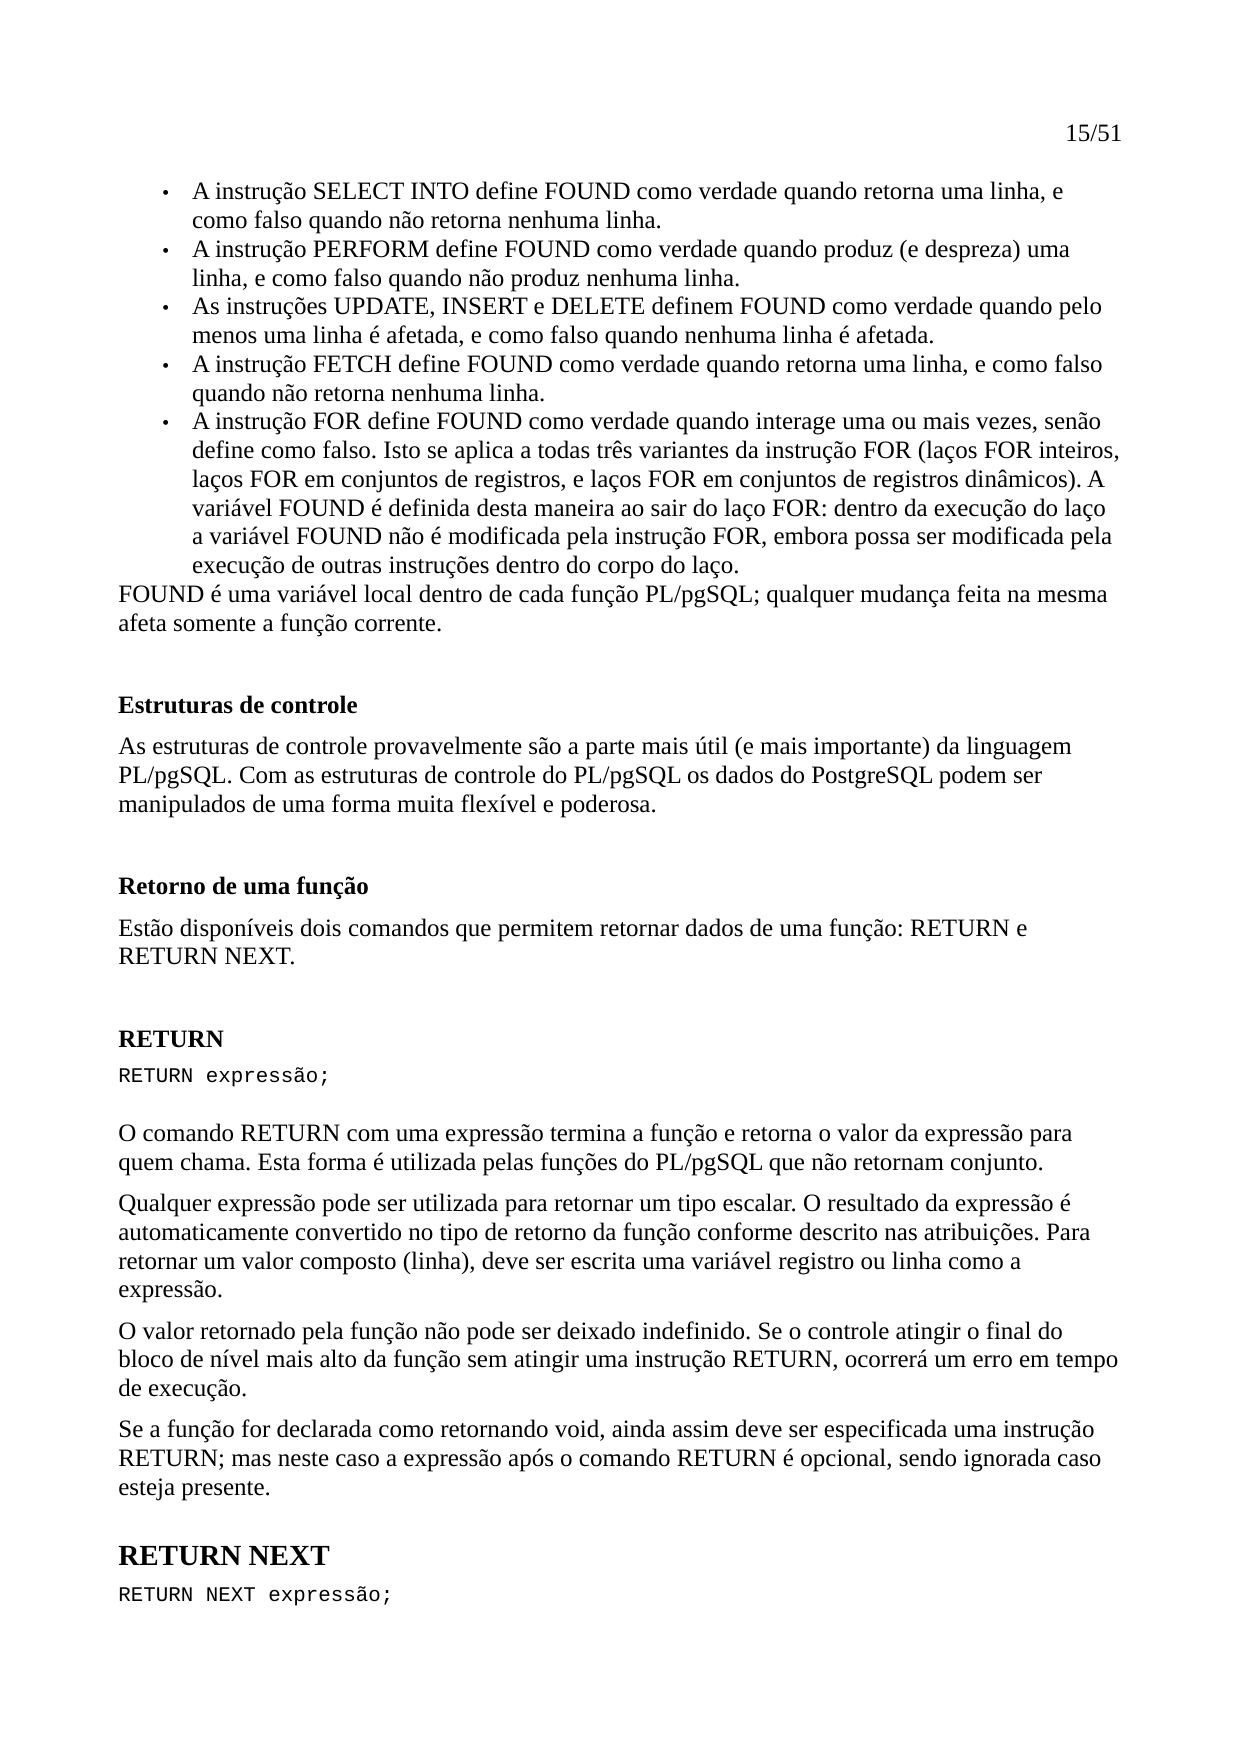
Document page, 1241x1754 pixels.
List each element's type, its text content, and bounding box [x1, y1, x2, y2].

list A instrução FETCH define FOUND como verdade quando retorna uma linha, e como falso quando não retorna nenhuma linha. [162, 349, 1122, 406]
text Estão disponíveis dois comandos que permitem retornar dados de uma função: RETURN e RETURN NEXT. [118, 913, 1122, 970]
text RETURN NEXT expressão; [118, 1584, 1122, 1608]
text Retorno de uma função [118, 871, 1122, 900]
list Estruturas de controle [88, 690, 1122, 719]
text Qualquer expressão pode ser utilizada para retornar um tipo escalar. O resultado da expressão é automaticamente convertido no tipo de retorno da função conforme descrito nas atribuições. Para retornar um valor composto (linha), deve ser escrita uma variável registro ou linha como a expressão. [118, 1188, 1122, 1303]
text O valor retornado pela função não pode ser deixado indefinido. Se o controle atingir o final do bloco de nível mais alto da função sem atingir uma instrução RETURN, ocorrerá um erro em tempo de execução. [118, 1316, 1122, 1402]
text RETURN [118, 1024, 1122, 1053]
subtitle RETURN NEXT [118, 1538, 1122, 1572]
list A instrução FOR define FOUND como verdade quando interage uma ou mais vezes, senão define como falso. Isto se aplica a todas três variantes da instrução FOR (laços FOR inteiros, laços FOR em conjuntos de registros, e laços FOR em conjuntos de registros dinâmicos). A variável FOUND é definida desta maneira ao sair do laço FOR: dentro da execução do laço a variável FOUND não é modificada pela instrução FOR, embora possa ser modificada pela execução de outras instruções dentro do corpo do laço. [162, 406, 1122, 579]
text As estruturas de controle provavelmente são a parte mais útil (e mais importante) da linguagem PL/pgSQL. Com as estruturas de controle do PL/pgSQL os dados do PostgreSQL podem ser manipulados de uma forma muita flexível e poderosa. [118, 731, 1122, 818]
list A instrução SELECT INTO define FOUND como verdade quando retorna uma linha, e como falso quando não retorna nenhuma linha. [162, 176, 1122, 234]
list A instrução PERFORM define FOUND como verdade quando produz (e despreza) uma linha, e como falso quando não produz nenhuma linha. [162, 234, 1122, 291]
text RETURN expressão; [118, 1065, 1122, 1089]
list As instruções UPDATE, INSERT e DELETE definem FOUND como verdade quando pelo menos uma linha é afetada, e como falso quando nenhuma linha é afetada. [162, 291, 1122, 349]
text Se a função for declarada como retornando void, ainda assim deve ser especificada uma instrução RETURN; mas neste caso a expressão após o comando RETURN é opcional, sendo ignorada caso esteja presente. [118, 1414, 1122, 1501]
text FOUND é uma variável local dentro de cada função PL/pgSQL; qualquer mudança feita na mesma afeta somente a função corrente. [118, 579, 1122, 636]
text O comando RETURN com uma expressão termina a função e retorna o valor da expressão para quem chama. Esta forma é utilizada pelas funções do PL/pgSQL que não retornam conjunto. [118, 1118, 1122, 1176]
